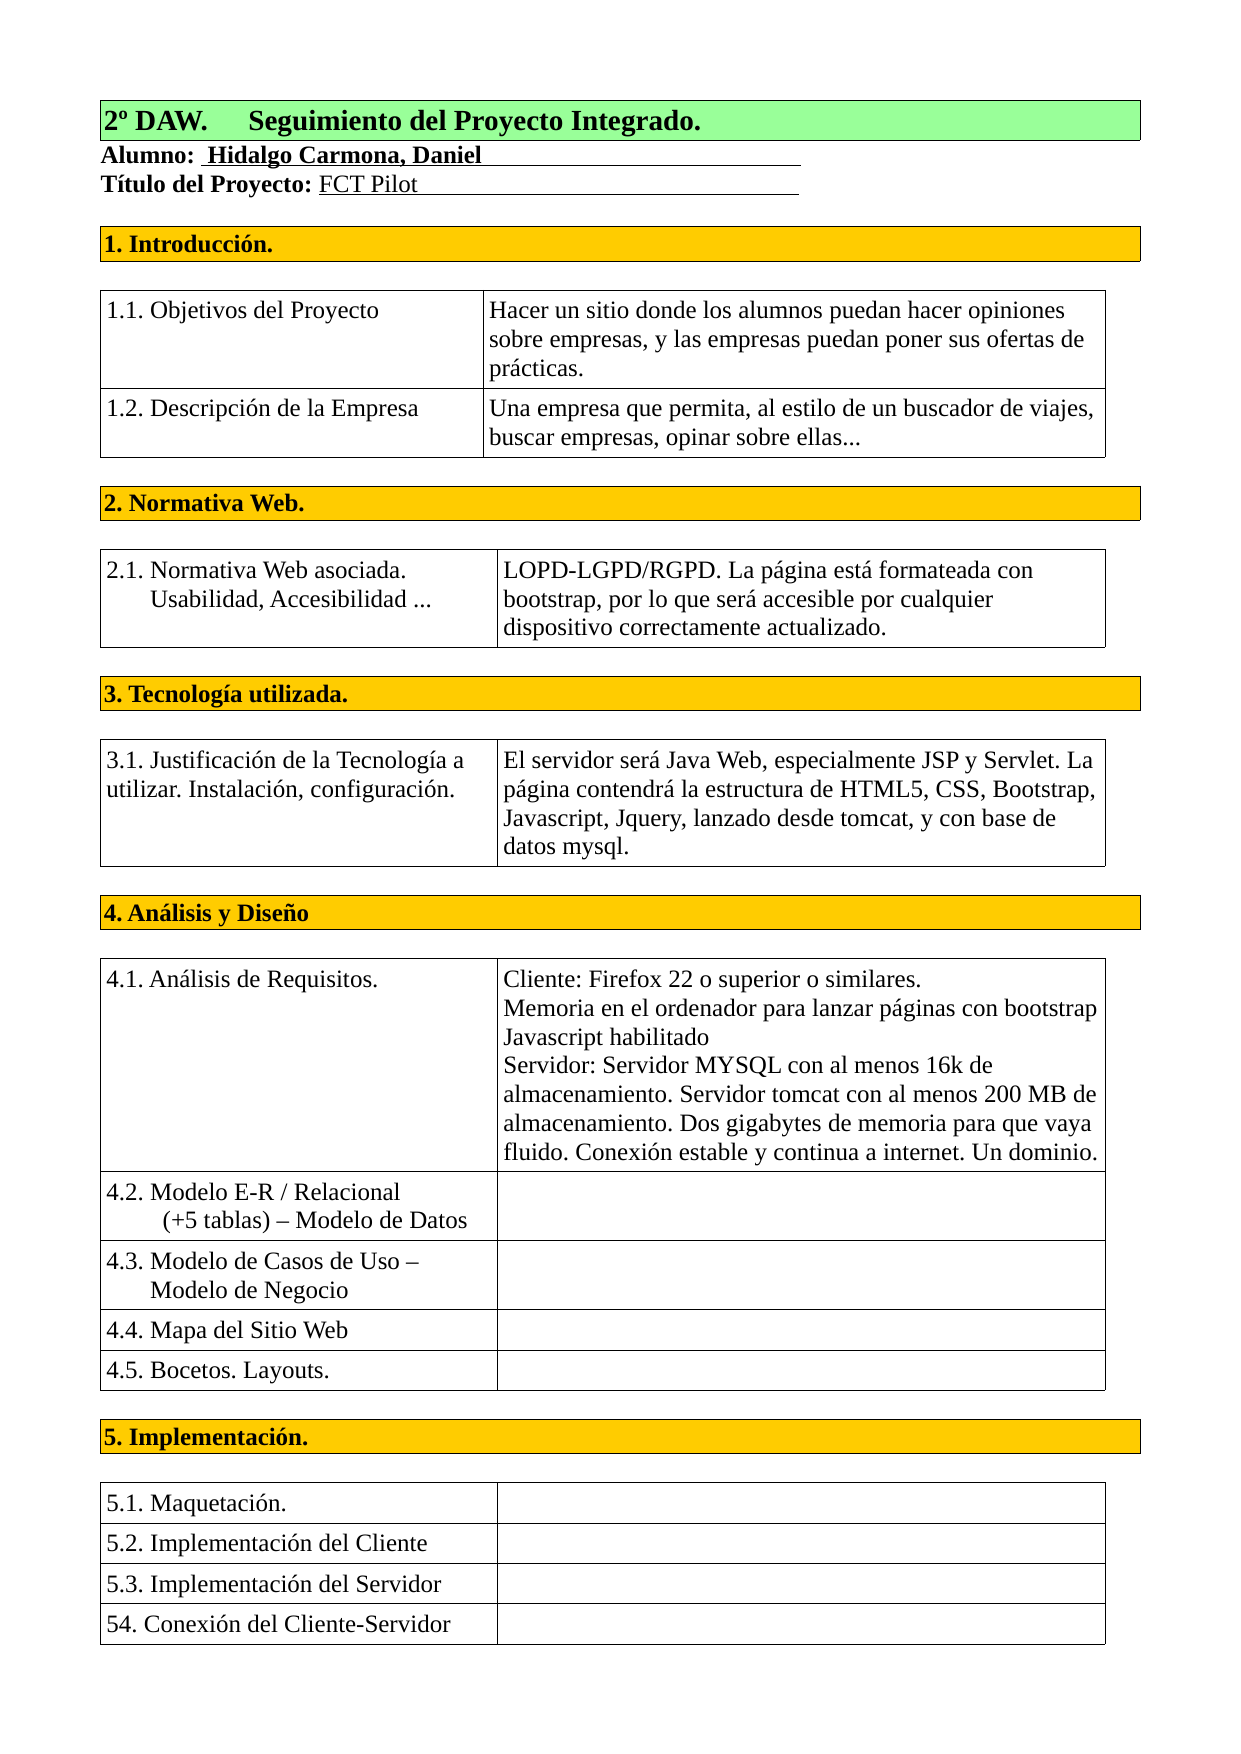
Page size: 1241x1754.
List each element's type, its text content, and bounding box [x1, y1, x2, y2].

table_header [498, 1483, 1105, 1522]
text 3. Tecnología utilizada. [101, 677, 1140, 710]
table_cell 4.4. Mapa del Sitio Web [101, 1310, 497, 1349]
table_cell [498, 1310, 1105, 1349]
table_cell Una empresa que permita, al estilo de un buscador de viajes, buscar empresas, opinar sobre ellas... [484, 389, 1105, 457]
table_cell 4.3. Modelo de Casos de Uso – Modelo de Negocio [101, 1241, 497, 1309]
table_header 3.1. Justificación de la Tecnología a utilizar. Instalación, configuración. [101, 740, 497, 866]
table_cell [498, 1351, 1105, 1390]
table_header Hacer un sitio donde los alumnos puedan hacer opiniones sobre empresas, y las empresas puedan poner sus ofertas de prácticas. [484, 291, 1105, 388]
text 2. Normativa Web. [101, 487, 1140, 520]
text 4. Análisis y Diseño [101, 896, 1140, 929]
table_cell 4.5. Bocetos. Layouts. [101, 1351, 497, 1390]
text Alumno: Hidalgo Carmona, Daniel [100, 141, 1140, 169]
table_header 4.1. Análisis de Requisitos. [101, 959, 497, 1171]
table_cell [498, 1604, 1105, 1643]
table_cell [498, 1241, 1105, 1309]
table_cell 5.3. Implementación del Servidor [101, 1564, 497, 1603]
table_cell 54. Conexión del Cliente-Servidor [101, 1604, 497, 1643]
table_cell [498, 1524, 1105, 1563]
table_cell [498, 1172, 1105, 1240]
table_header 2.1. Normativa Web asociada. Usabilidad, Accesibilidad ... [101, 550, 497, 647]
table_header 1.1. Objetivos del Proyecto [101, 291, 483, 388]
text 2º DAW. Seguimiento del Proyecto Integrado. [101, 101, 1140, 140]
text Título del Proyecto: FCT Pilot [100, 169, 1140, 197]
table_header LOPD-LGPD/RGPD. La página está formateada con bootstrap, por lo que será accesible por cualquier dispositivo correctamente actualizado. [498, 550, 1105, 647]
text 1. Introducción. [101, 227, 1140, 261]
table_header El servidor será Java Web, especialmente JSP y Servlet. La página contendrá la estructura de HTML5, CSS, Bootstrap, Javascript, Jquery, lanzado desde tomcat, y con base de datos mysql. [498, 740, 1105, 866]
table_cell 4.2. Modelo E-R / Relacional (+5 tablas) – Modelo de Datos [101, 1172, 497, 1240]
table_cell [498, 1564, 1105, 1603]
table_cell 5.2. Implementación del Cliente [101, 1524, 497, 1563]
text 5. Implementación. [101, 1420, 1140, 1453]
table_header Cliente: Firefox 22 o superior o similares. Memoria en el ordenador para lanzar páginas con bootstrap Javascript habilitado Servidor: Servidor MYSQL con al menos 16k de almacenamiento. Servidor tomcat con al menos 200 MB de almacenamiento. Dos gigabytes de memoria para que vaya fluido. Conexión estable y continua a internet. Un dominio. [498, 959, 1105, 1171]
table_header 5.1. Maquetación. [101, 1483, 497, 1522]
table_cell 1.2. Descripción de la Empresa [101, 389, 483, 457]
